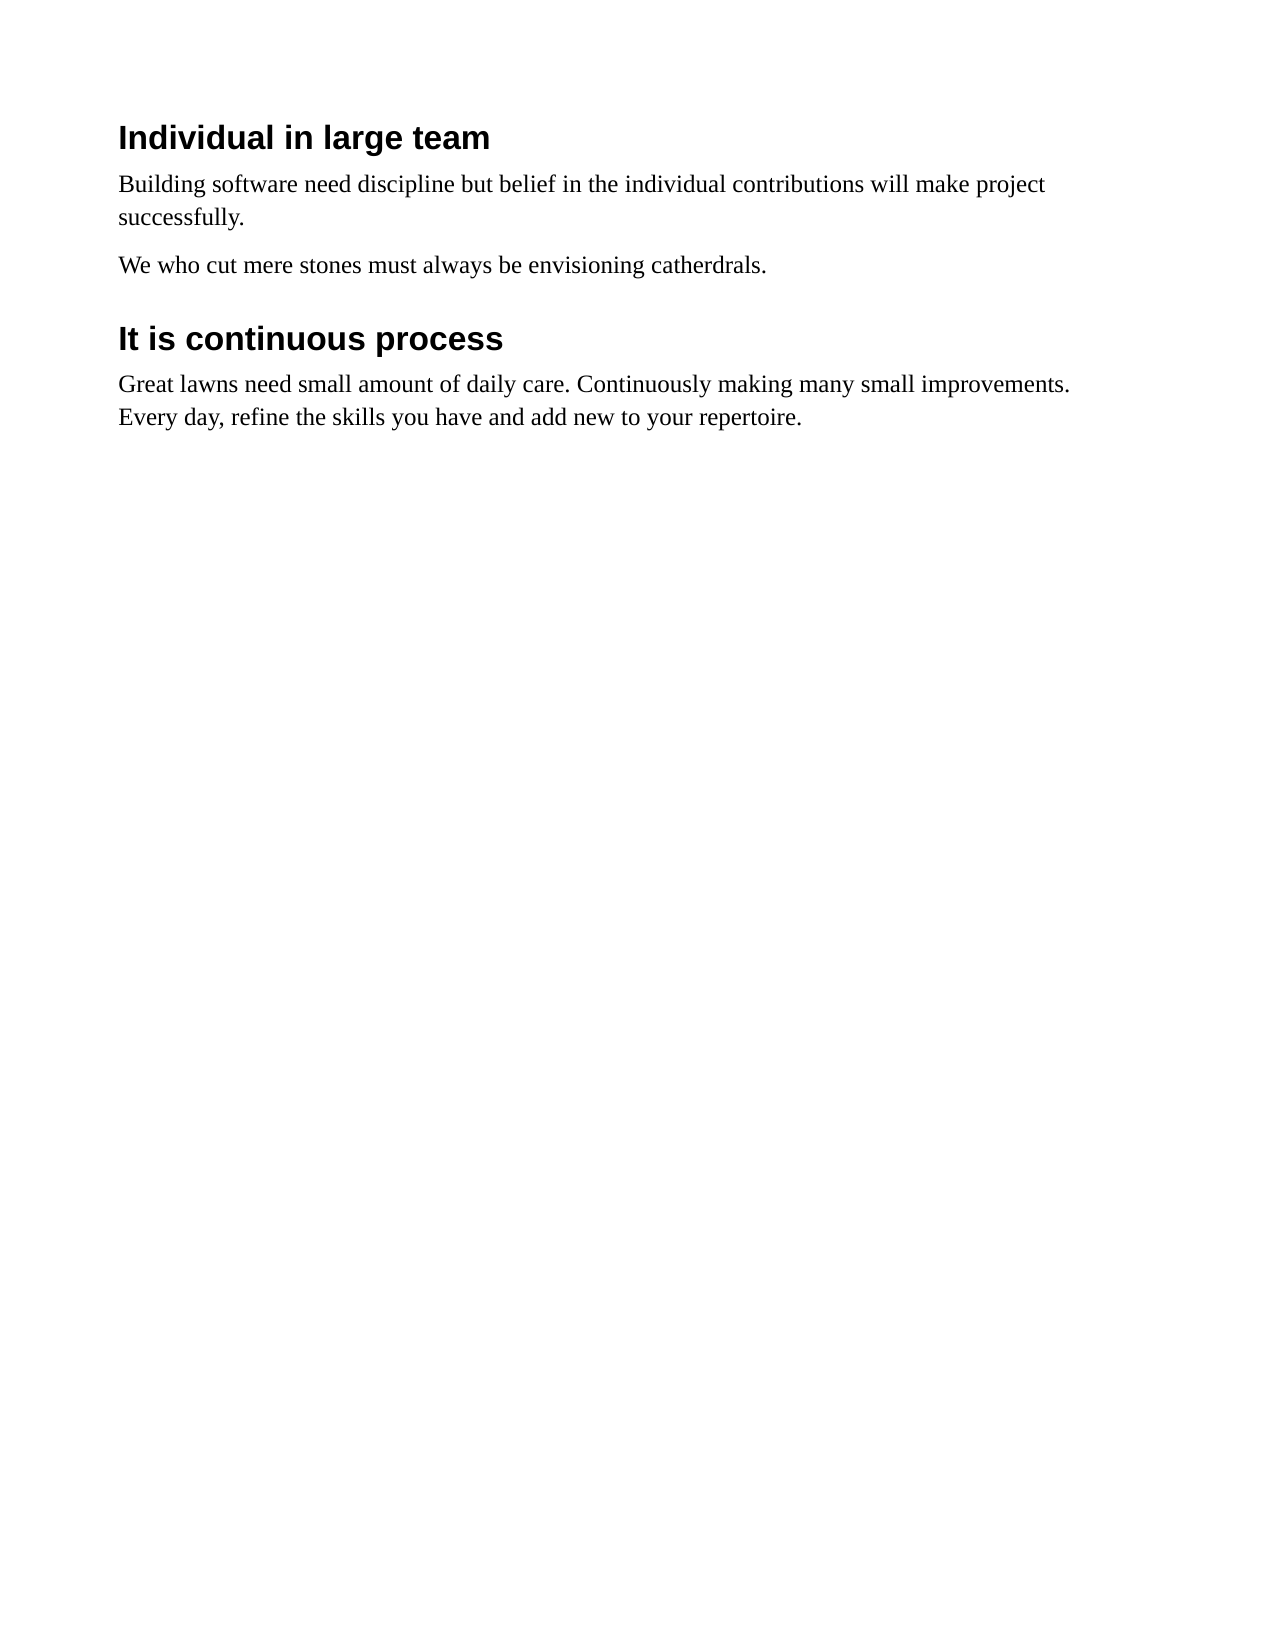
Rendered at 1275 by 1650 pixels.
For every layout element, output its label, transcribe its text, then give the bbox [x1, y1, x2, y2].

subtitle Individual in large team [118, 118, 1157, 157]
subtitle It is continuous process [118, 318, 1157, 357]
text Great lawns need small amount of daily care. Continuously making many small improvements. Every day, refine the skills you have and add new to your repertoire. [118, 369, 1157, 431]
text Building software need discipline but belief in the individual contributions will make project successfully. [118, 169, 1157, 231]
text We who cut mere stones must always be envisioning catherdrals. [118, 250, 1157, 279]
